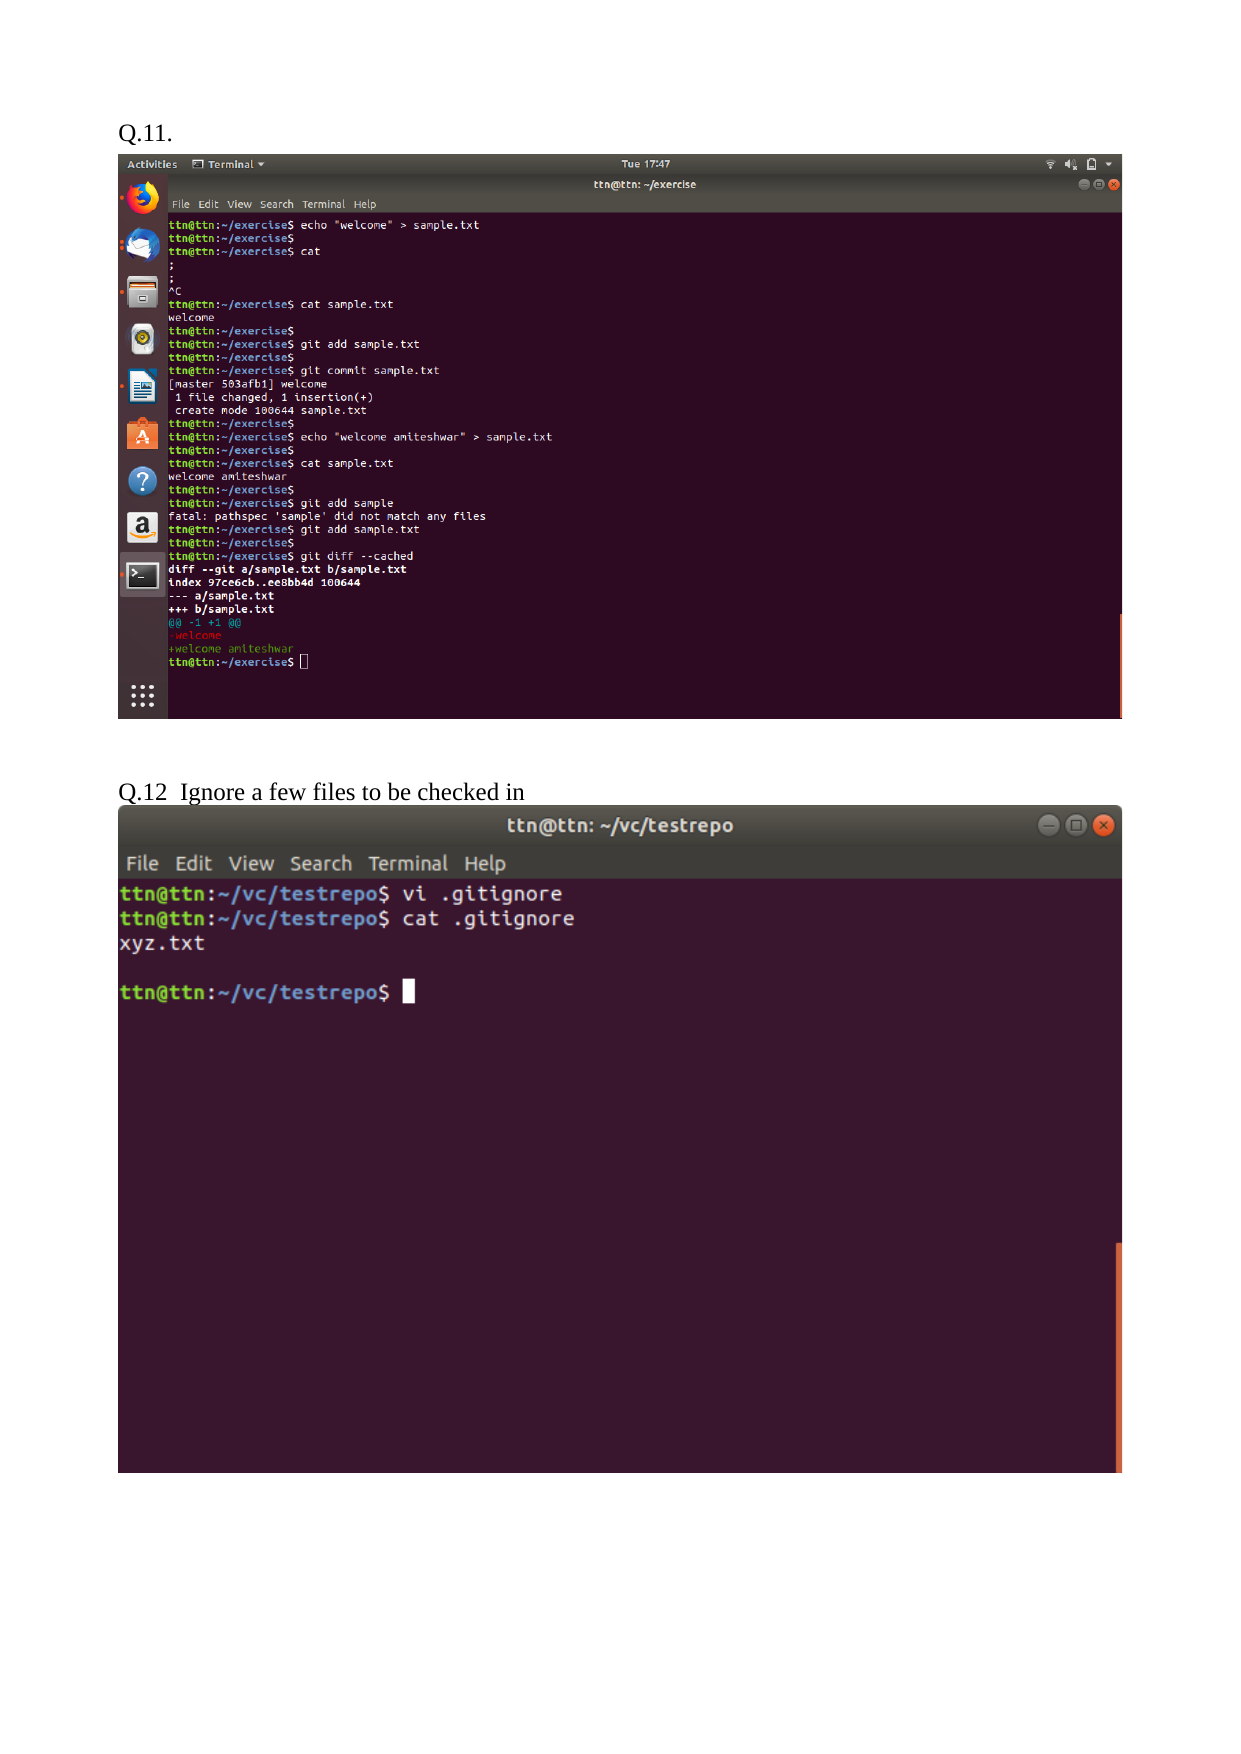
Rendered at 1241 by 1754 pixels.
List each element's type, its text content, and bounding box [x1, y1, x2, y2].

picture [118, 805, 1123, 1473]
text Q.11. [118, 118, 1122, 147]
picture [118, 154, 1123, 719]
text Q.12 Ignore a few files to be checked in [118, 777, 1122, 805]
